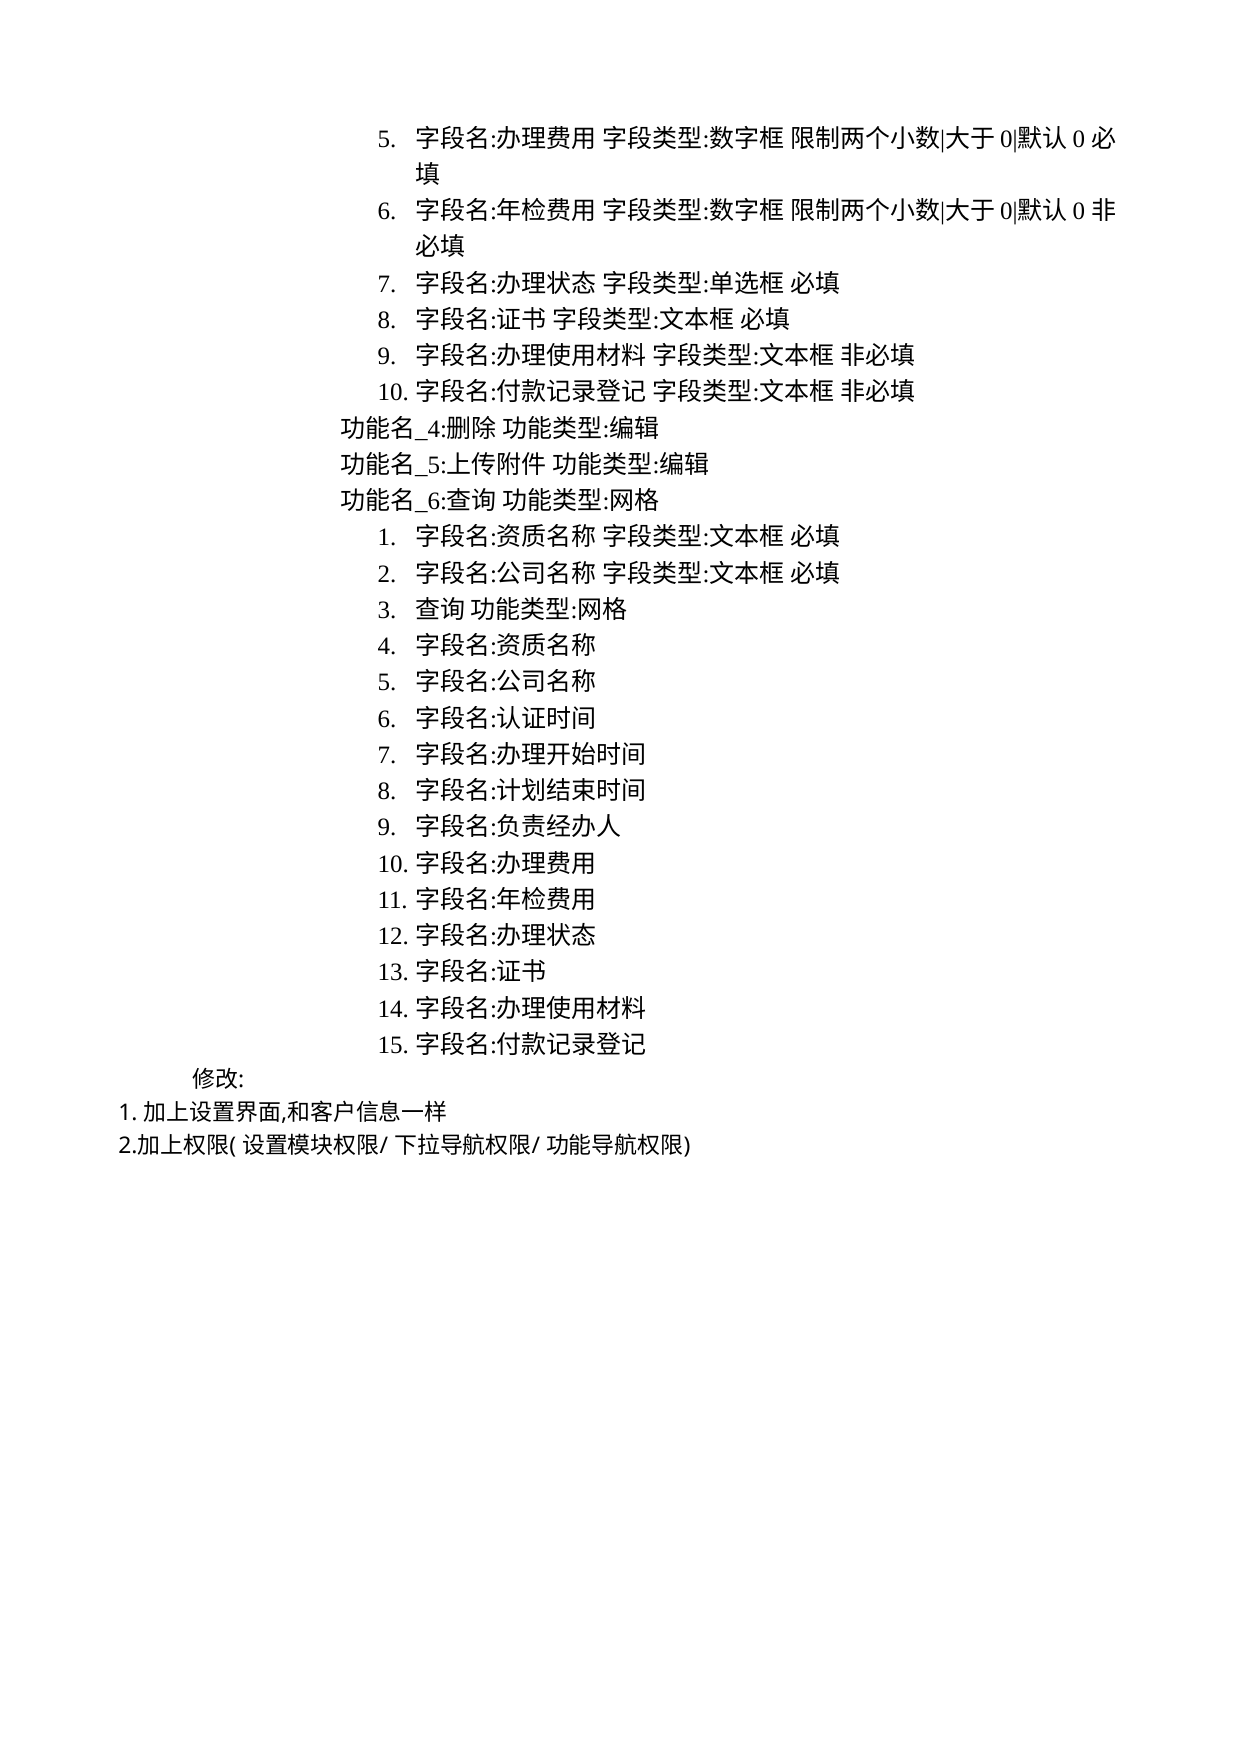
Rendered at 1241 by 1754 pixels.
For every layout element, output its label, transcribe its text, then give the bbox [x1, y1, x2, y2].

list 字段名:公司名称 [377, 662, 1122, 698]
list 字段名:资质名称 字段类型:文本框 必填 [377, 517, 1122, 553]
list 字段名:年检费用 字段类型:数字框 限制两个小数|大于0|默认0 非必填 [377, 191, 1122, 263]
list 查询 功能类型:网格 [377, 589, 1122, 626]
list 字段名:办理状态 [377, 916, 1122, 952]
list 字段名:认证时间 [377, 698, 1122, 734]
text 2.加上权限( 设置模块权限/ 下拉导航权限/ 功能导航权限) [118, 1127, 1122, 1161]
list 字段名:付款记录登记 [377, 1024, 1122, 1061]
text 功能名_5:上传附件 功能类型:编辑 [118, 444, 1122, 481]
list 字段名:证书 字段类型:文本框 必填 [377, 299, 1122, 336]
list 字段名:付款记录登记 字段类型:文本框 非必填 [377, 372, 1122, 408]
text 1. 加上设置界面,和客户信息一样 [118, 1094, 1122, 1127]
list 字段名:办理费用 字段类型:数字框 限制两个小数|大于0|默认0 必填 [377, 118, 1122, 191]
list 字段名:办理开始时间 [377, 734, 1122, 771]
list 字段名:资质名称 [377, 626, 1122, 662]
list 字段名:计划结束时间 [377, 771, 1122, 807]
list 字段名:办理状态 字段类型:单选框 必填 [377, 263, 1122, 299]
list 字段名:年检费用 [377, 879, 1122, 916]
list 字段名:办理使用材料 字段类型:文本框 非必填 [377, 336, 1122, 372]
list 字段名:证书 [377, 952, 1122, 988]
list 字段名:办理费用 [377, 843, 1122, 879]
text 功能名_6:查询 功能类型:网格 [118, 481, 1122, 517]
list 字段名:负责经办人 [377, 807, 1122, 843]
list 字段名:公司名称 字段类型:文本框 必填 [377, 553, 1122, 589]
list 字段名:办理使用材料 [377, 988, 1122, 1024]
text 修改: [118, 1061, 1122, 1094]
text 功能名_4:删除 功能类型:编辑 [118, 408, 1122, 444]
